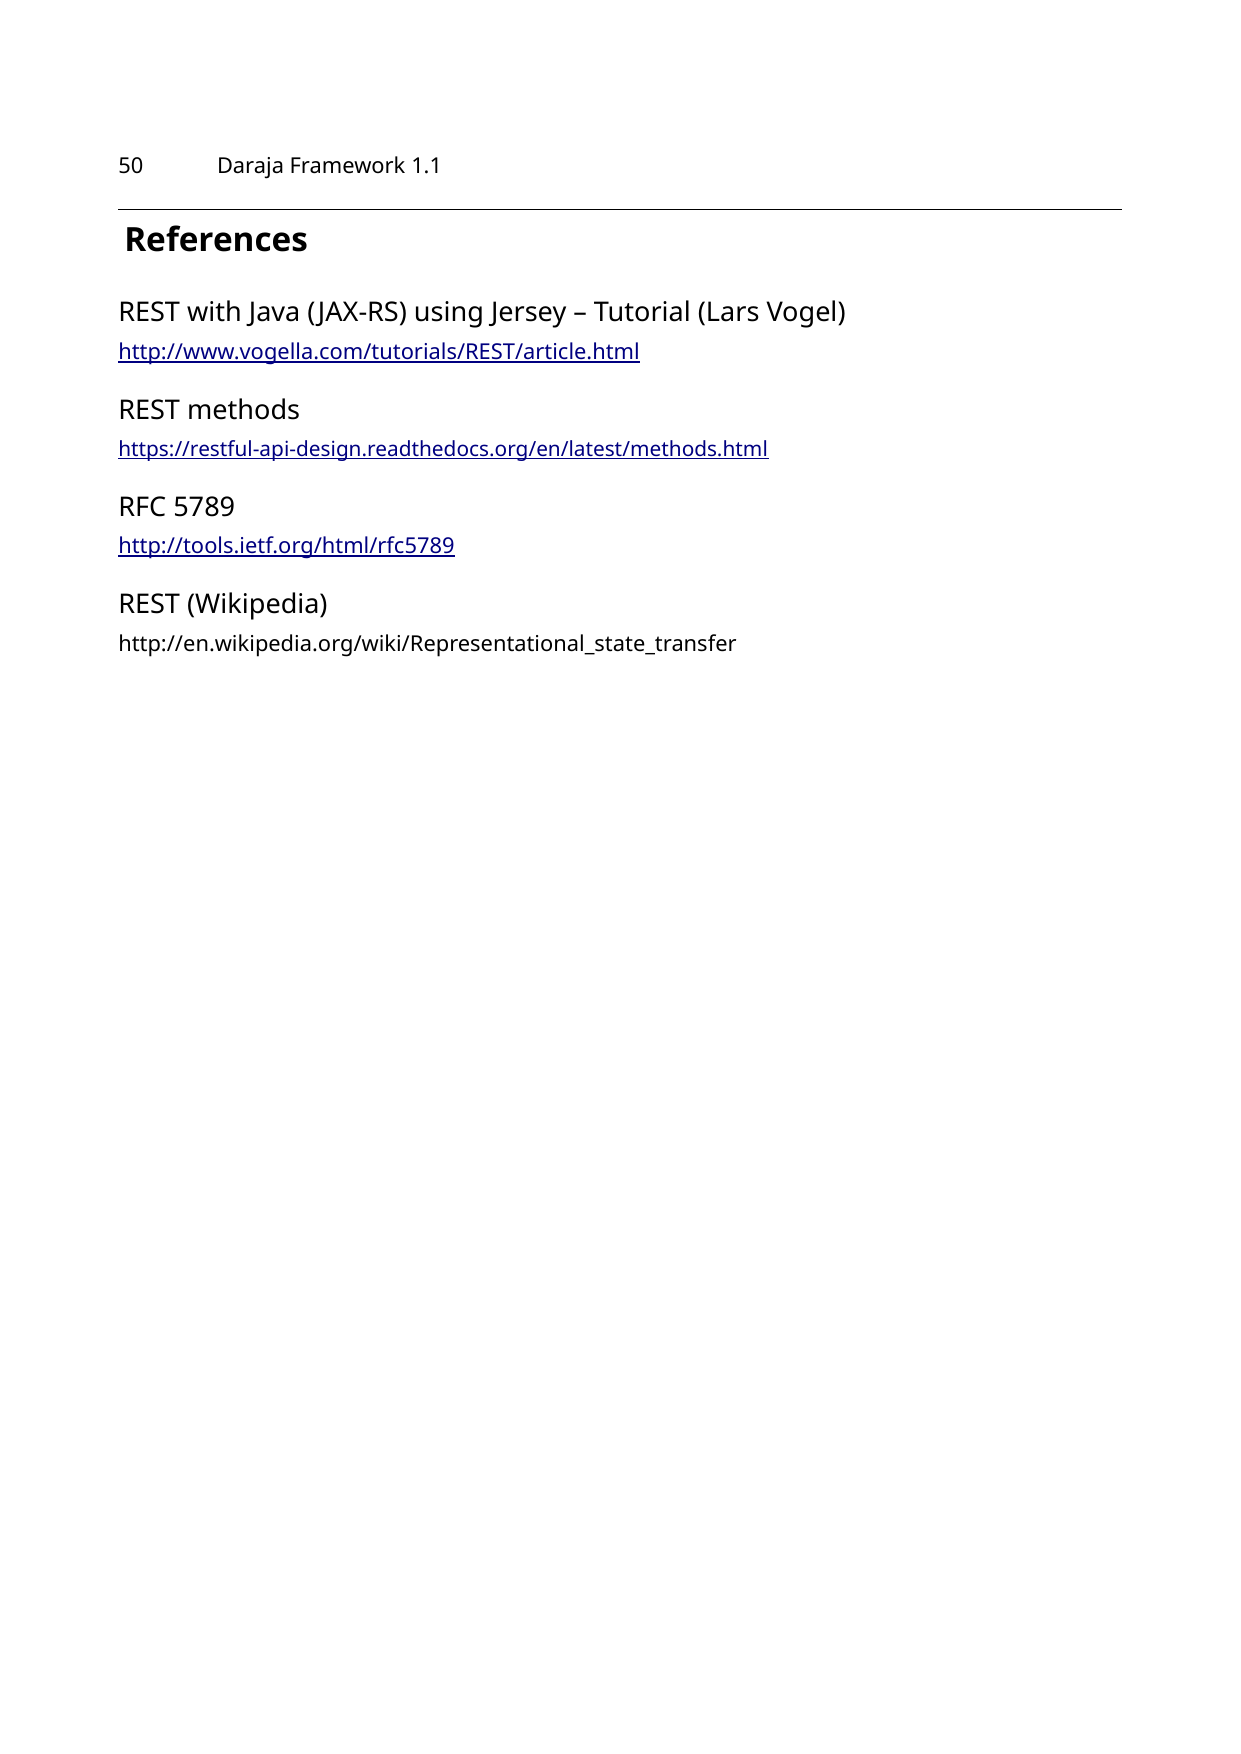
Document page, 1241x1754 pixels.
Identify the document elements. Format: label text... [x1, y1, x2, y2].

subtitle RFC 5789 [118, 487, 1122, 524]
text https://restful-api-design.readthedocs.org/en/latest/methods.html [118, 434, 1122, 462]
text http://en.wikipedia.org/wiki/Representational_state_transfer [118, 628, 1122, 658]
text http://tools.ietf.org/html/rfc5789 [118, 530, 1122, 560]
subtitle References [118, 210, 1122, 268]
subtitle REST methods [118, 391, 1122, 427]
subtitle REST with Java (JAX-RS) using Jersey – Tutorial (Lars Vogel) [118, 293, 1122, 329]
subtitle REST (Wikipedia) [118, 585, 1122, 622]
text http://www.vogella.com/tutorials/REST/article.html [118, 336, 1122, 366]
